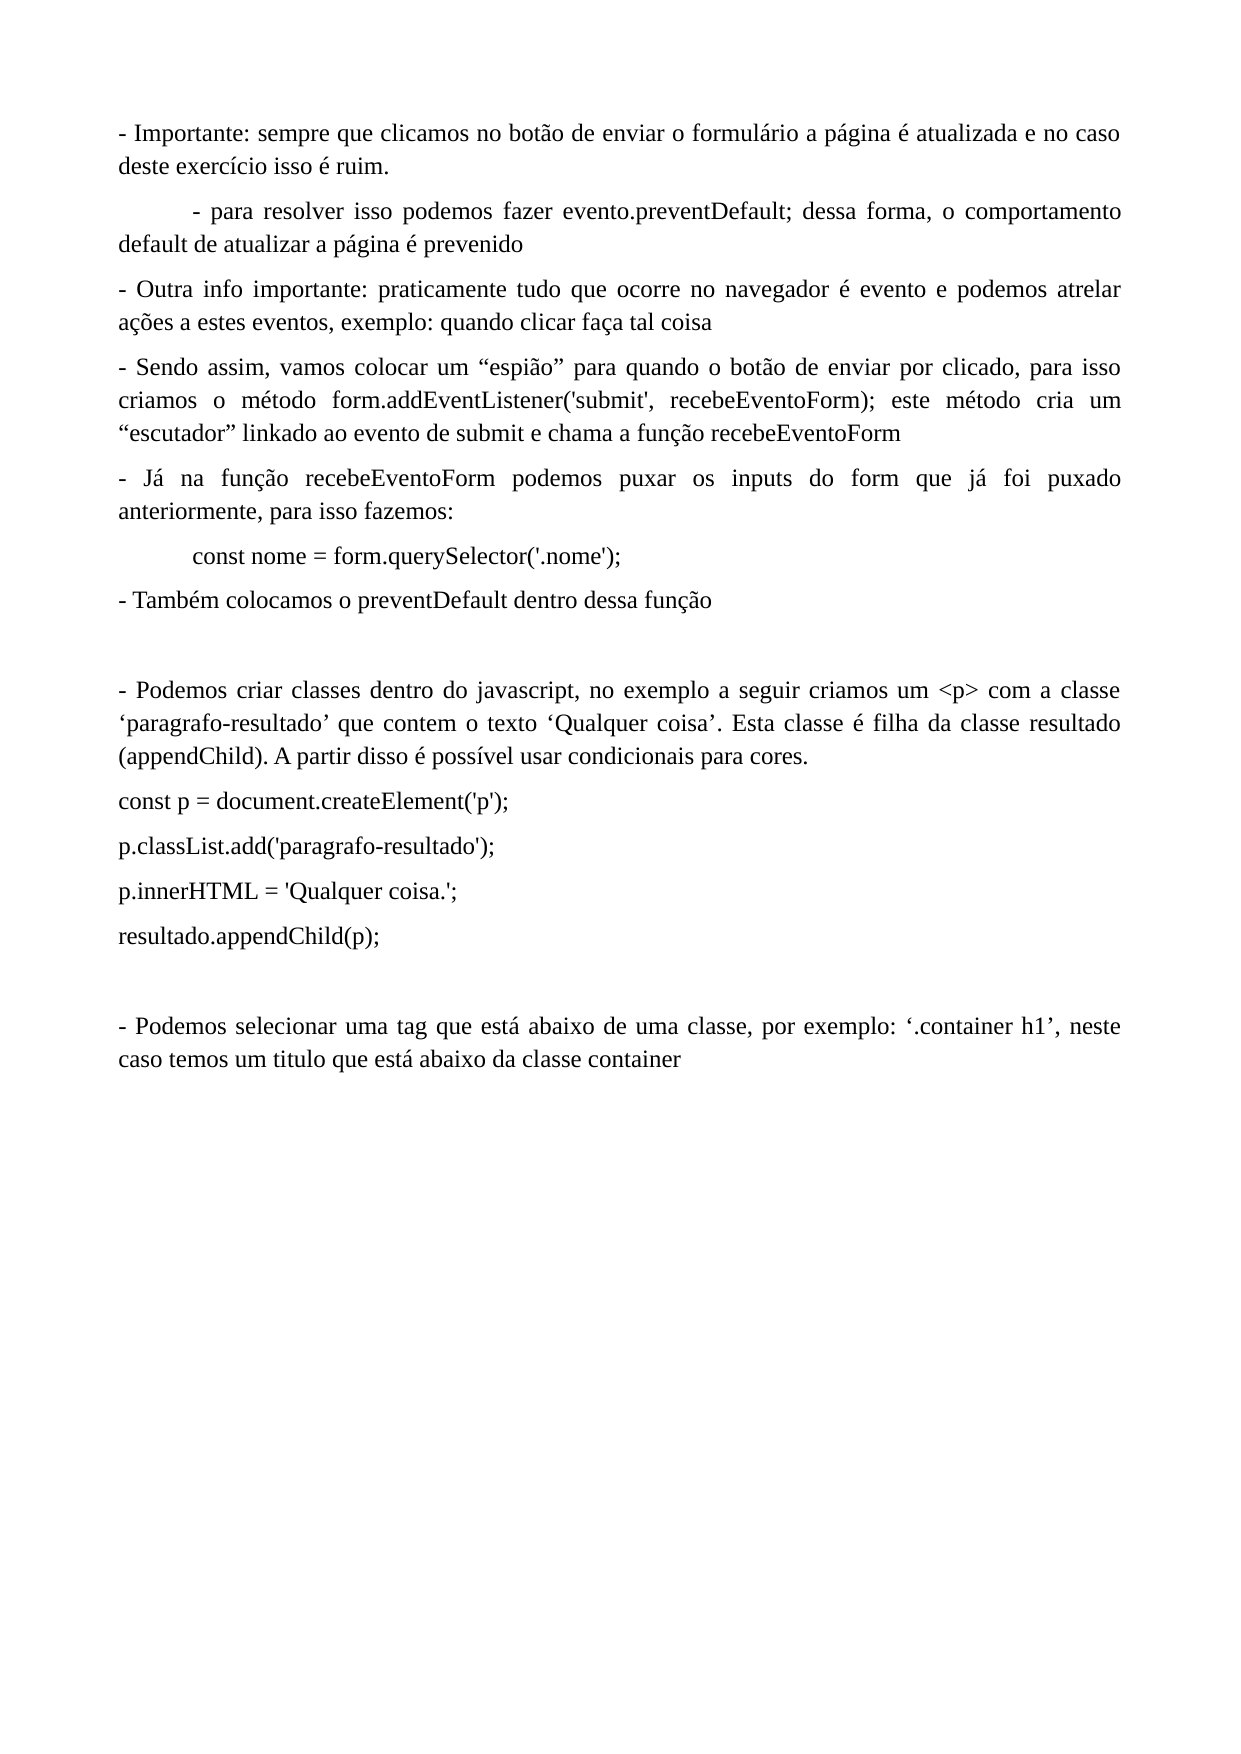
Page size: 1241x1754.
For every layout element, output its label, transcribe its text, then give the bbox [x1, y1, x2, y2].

text p.classList.add('paragrafo-resultado'); [118, 831, 1122, 860]
text - Sendo assim, vamos colocar um “espião” para quando o botão de enviar por clicado, para isso criamos o método form.addEventListener('submit', recebeEventoForm); este método cria um “escutador” linkado ao evento de submit e chama a função recebeEventoForm [118, 352, 1122, 447]
text - Já na função recebeEventoForm podemos puxar os inputs do form que já foi puxado anteriormente, para isso fazemos: [118, 463, 1122, 524]
text const nome = form.querySelector('.nome'); [118, 541, 1122, 569]
text - para resolver isso podemos fazer evento.preventDefault; dessa forma, o comportamento default de atualizar a página é prevenido [118, 196, 1122, 258]
text - Importante: sempre que clicamos no botão de enviar o formulário a página é atualizada e no caso deste exercício isso é ruim. [118, 118, 1122, 180]
text const p = document.createElement('p'); [118, 786, 1122, 815]
text - Também colocamos o preventDefault dentro dessa função [118, 586, 1122, 614]
text - Podemos selecionar uma tag que está abaixo de uma classe, por exemplo: ‘.container h1’, neste caso temos um titulo que está abaixo da classe container [118, 1011, 1122, 1073]
text - Podemos criar classes dentro do javascript, no exemplo a seguir criamos um <p> com a classe ‘paragrafo-resultado’ que contem o texto ‘Qualquer coisa’. Esta classe é filha da classe resultado (appendChild). A partir disso é possível usar condicionais para cores. [118, 675, 1122, 770]
text resultado.appendChild(p); [118, 921, 1122, 950]
text p.innerHTML = 'Qualquer coisa.'; [118, 876, 1122, 905]
text - Outra info importante: praticamente tudo que ocorre no navegador é evento e podemos atrelar ações a estes eventos, exemplo: quando clicar faça tal coisa [118, 274, 1122, 336]
